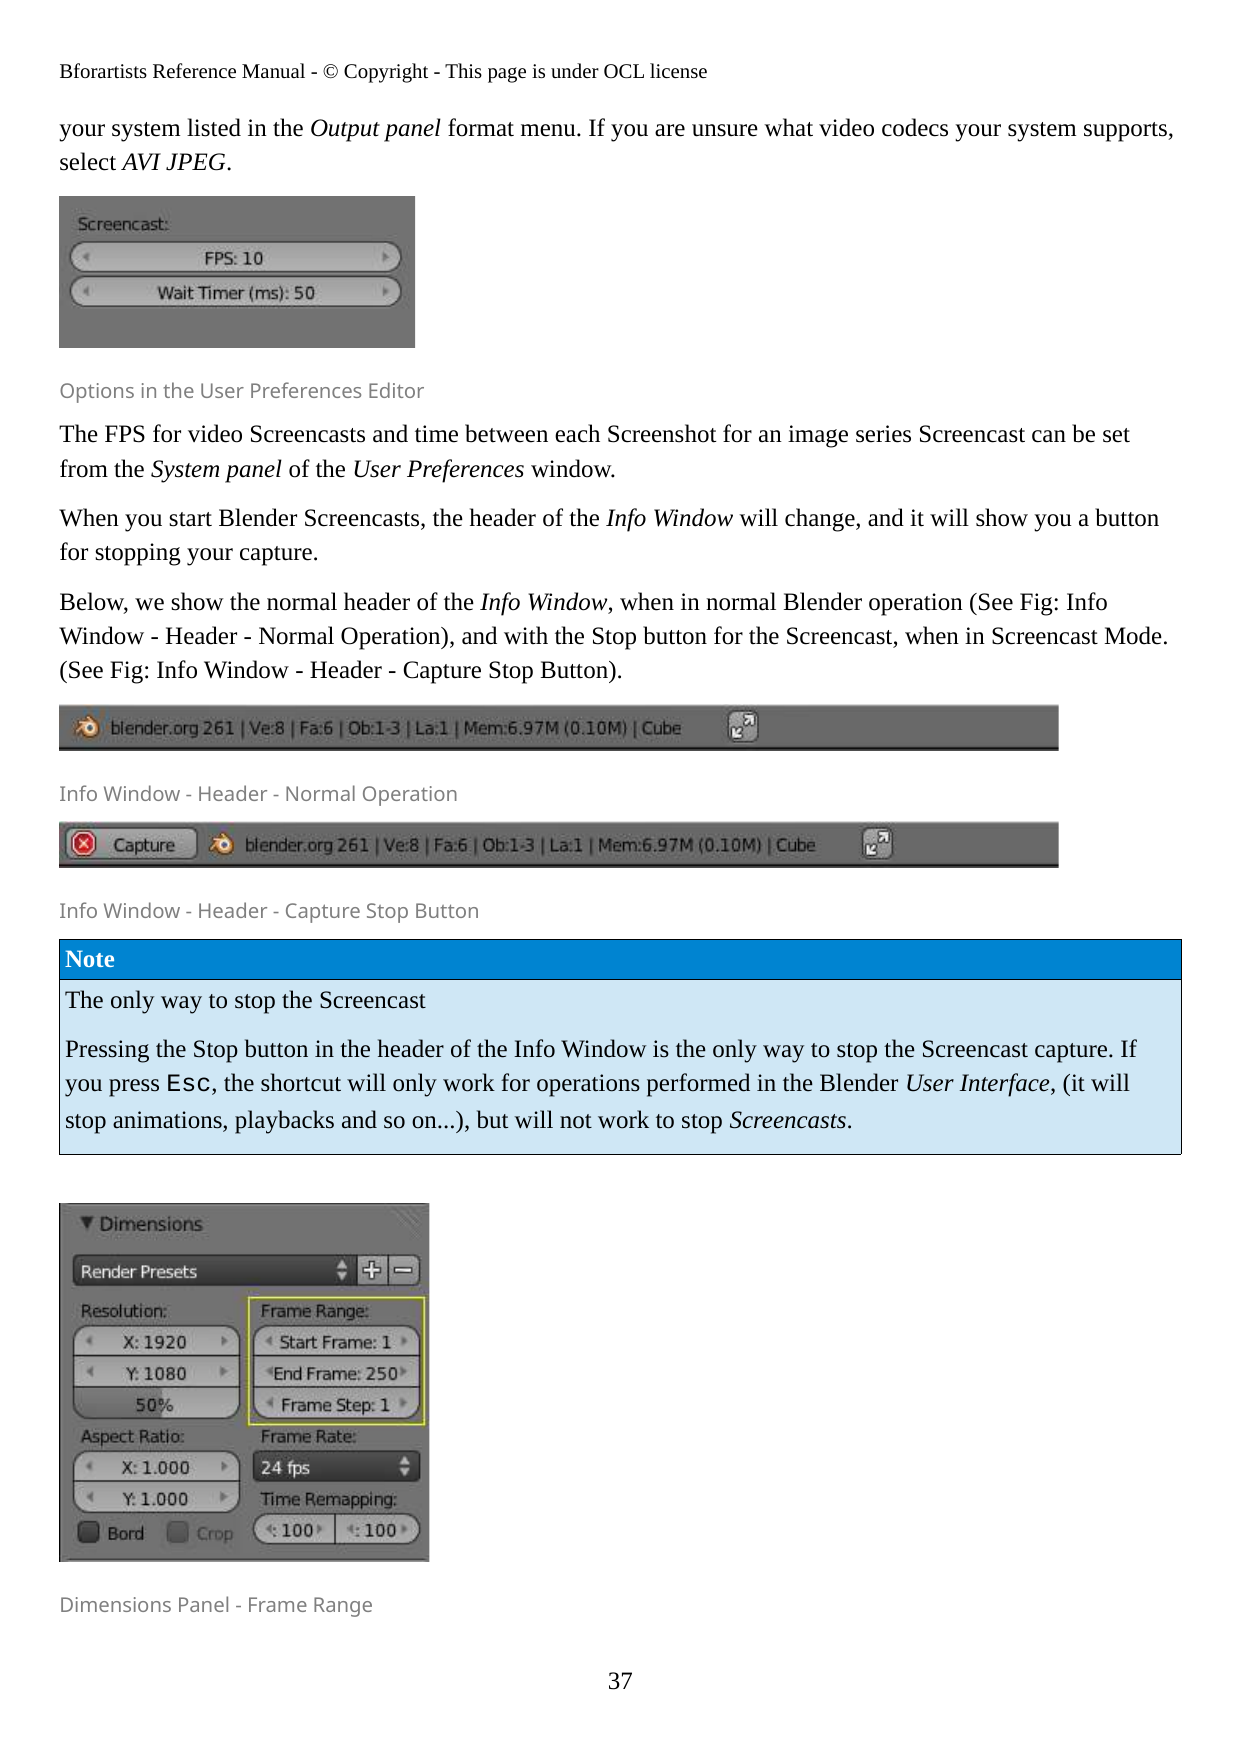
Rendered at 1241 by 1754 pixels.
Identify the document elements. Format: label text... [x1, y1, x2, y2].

table_header Note [60, 940, 1181, 979]
text Info Window - Header - Normal Operation [59, 776, 1181, 807]
text Below, we show the normal header of the Info Window, when in normal Blender operation (See Fig: Info Window - Header - Normal Operation), and with the Stop button for the Screencast, when in Screencast Mode. (See Fig: Info Window - Header - Capture Stop Button). [59, 587, 1181, 684]
table_cell The only way to stop the Screencast Pressing the Stop button in the header of the Info Window is the only way to stop the Screencast capture. If you press Esc, the shortcut will only work for operations performed in the Blender User Interface, (it will stop animations, playbacks and so on...), but will not work to stop Screencasts. [60, 980, 1181, 1154]
picture [59, 1203, 430, 1562]
picture [59, 196, 416, 348]
picture [59, 704, 1059, 751]
text Info Window - Header - Capture Stop Button [59, 893, 1181, 924]
text The FPS for video Screencasts and time between each Screenshot for an image series Screencast can be set from the System panel of the User Preferences window. [59, 419, 1181, 483]
picture [59, 821, 1059, 868]
text your system listed in the Output panel format menu. If you are unsure what video codecs your system supports, select AVI JPEG. [59, 113, 1181, 176]
text Options in the User Preferences Editor [59, 374, 1181, 405]
text When you start Blender Screencasts, the header of the Info Window will change, and it will show you a button for stopping your capture. [59, 503, 1181, 566]
text Dimensions Panel - Frame Range [59, 1587, 1181, 1618]
